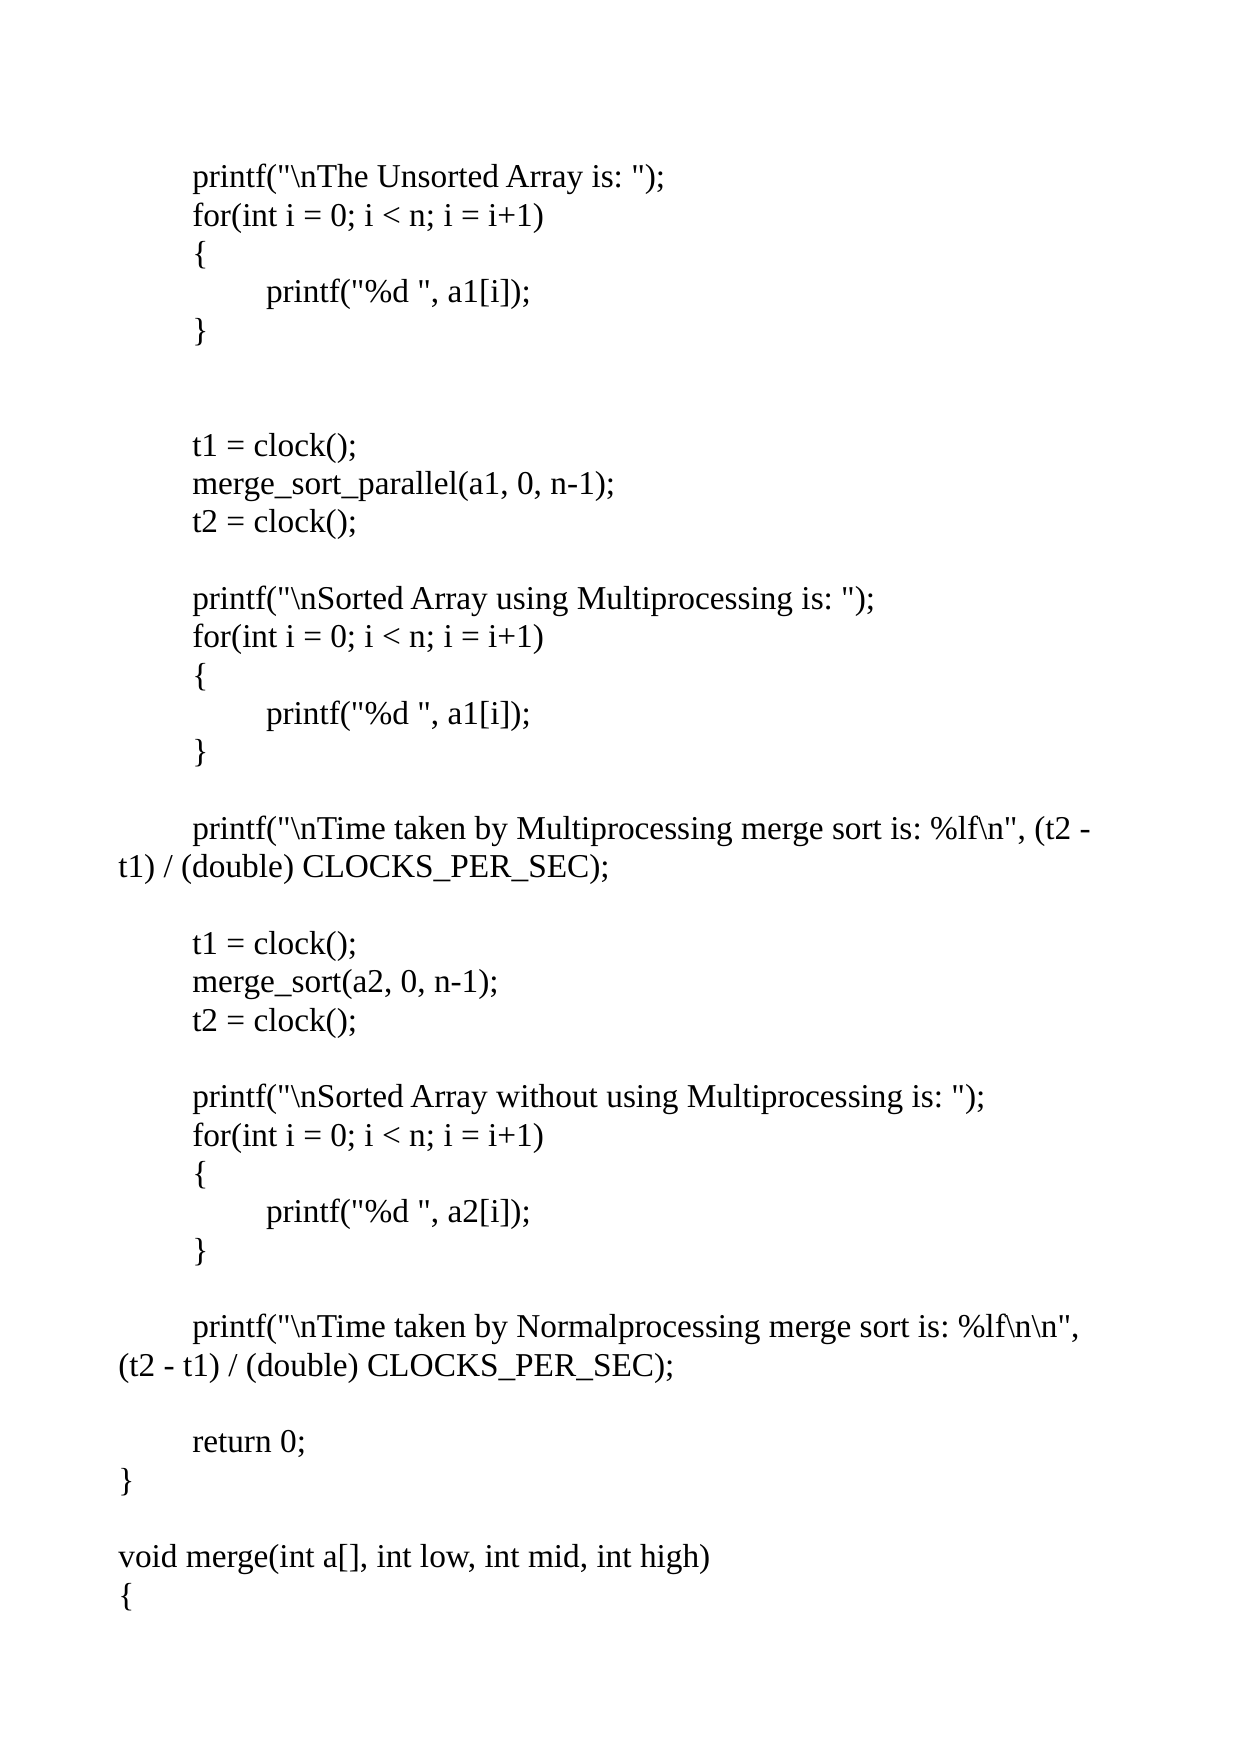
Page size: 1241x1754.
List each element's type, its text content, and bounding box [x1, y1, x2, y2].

text { [118, 655, 1122, 693]
text printf("\nTime taken by Multiprocessing merge sort is: %lf\n", (t2 - t1) / (double) CLOCKS_PER_SEC); [118, 808, 1122, 885]
text { [118, 1153, 1122, 1191]
text { [118, 1575, 1122, 1613]
text for(int i = 0; i < n; i = i+1) [118, 616, 1122, 655]
text } [118, 731, 1122, 770]
text merge_sort(a2, 0, n-1); [118, 961, 1122, 1000]
text void merge(int a[], int low, int mid, int high) [118, 1536, 1122, 1575]
text merge_sort_parallel(a1, 0, n-1); [118, 463, 1122, 501]
text } [118, 1460, 1122, 1498]
text printf("\nSorted Array using Multiprocessing is: "); [118, 578, 1122, 616]
text printf("%d ", a1[i]); [118, 693, 1122, 731]
text t1 = clock(); [118, 923, 1122, 961]
text return 0; [118, 1421, 1122, 1460]
text for(int i = 0; i < n; i = i+1) [118, 1115, 1122, 1153]
text printf("\nThe Unsorted Array is: "); [118, 156, 1122, 195]
text t2 = clock(); [118, 1000, 1122, 1038]
text printf("\nTime taken by Normalprocessing merge sort is: %lf\n\n", (t2 - t1) / (double) CLOCKS_PER_SEC); [118, 1306, 1122, 1383]
text t2 = clock(); [118, 501, 1122, 540]
text printf("%d ", a1[i]); [118, 271, 1122, 310]
text } [118, 1230, 1122, 1268]
text for(int i = 0; i < n; i = i+1) [118, 195, 1122, 233]
text { [118, 233, 1122, 271]
text t1 = clock(); [118, 425, 1122, 463]
text } [118, 310, 1122, 348]
text printf("\nSorted Array without using Multiprocessing is: "); [118, 1076, 1122, 1115]
text printf("%d ", a2[i]); [118, 1191, 1122, 1230]
